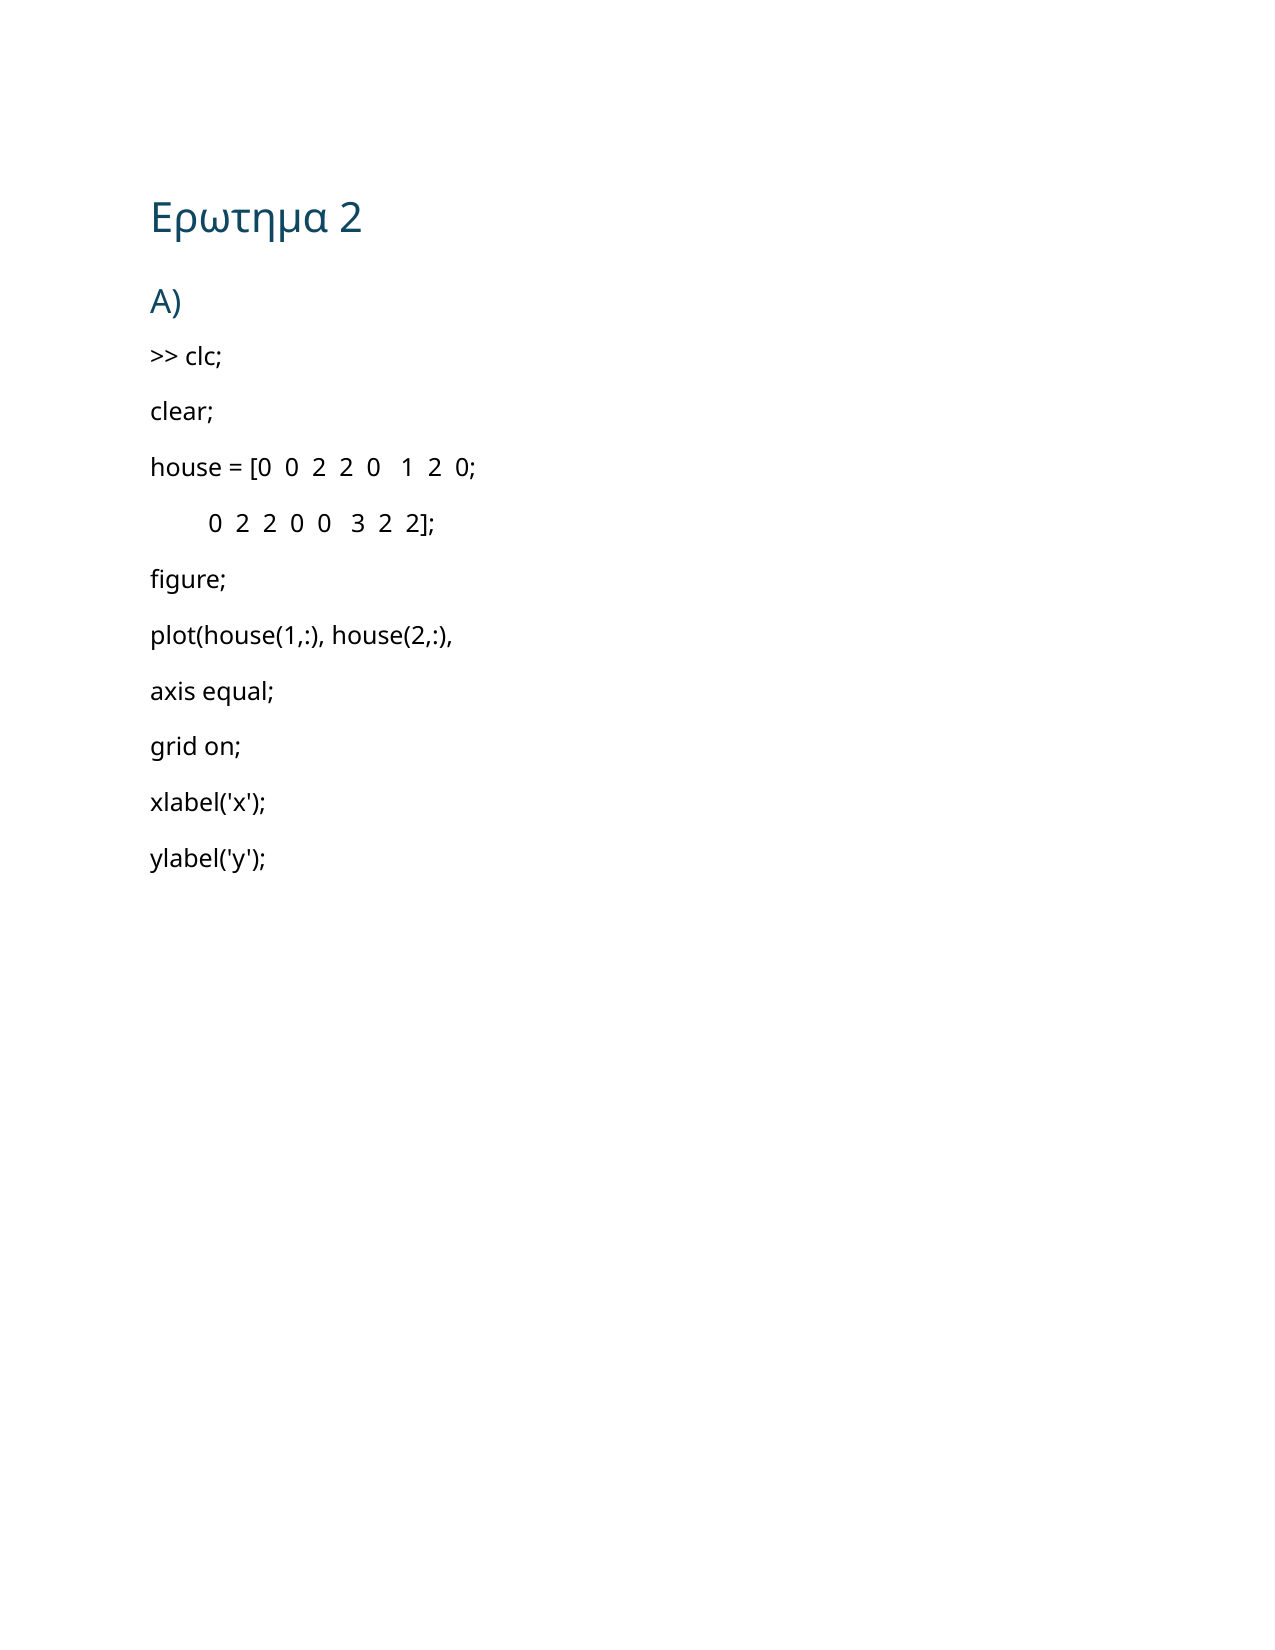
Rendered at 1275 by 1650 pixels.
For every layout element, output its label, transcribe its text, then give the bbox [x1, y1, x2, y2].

text house = [0 0 2 2 0 1 2 0; [150, 450, 1125, 484]
subtitle Α) [150, 278, 1125, 323]
text grid on; [150, 729, 1125, 763]
text axis equal; [150, 673, 1125, 707]
text figure; [150, 562, 1125, 596]
text >> clc; [150, 338, 1125, 372]
text plot(house(1,:), house(2,:), [150, 617, 1125, 651]
text xlabel('x'); [150, 785, 1125, 819]
text 0 2 2 0 0 3 2 2]; [150, 506, 1125, 540]
text clear; [150, 394, 1125, 428]
subtitle Ερωτημα 2 [150, 187, 1125, 244]
text ylabel('y'); [150, 841, 1125, 875]
